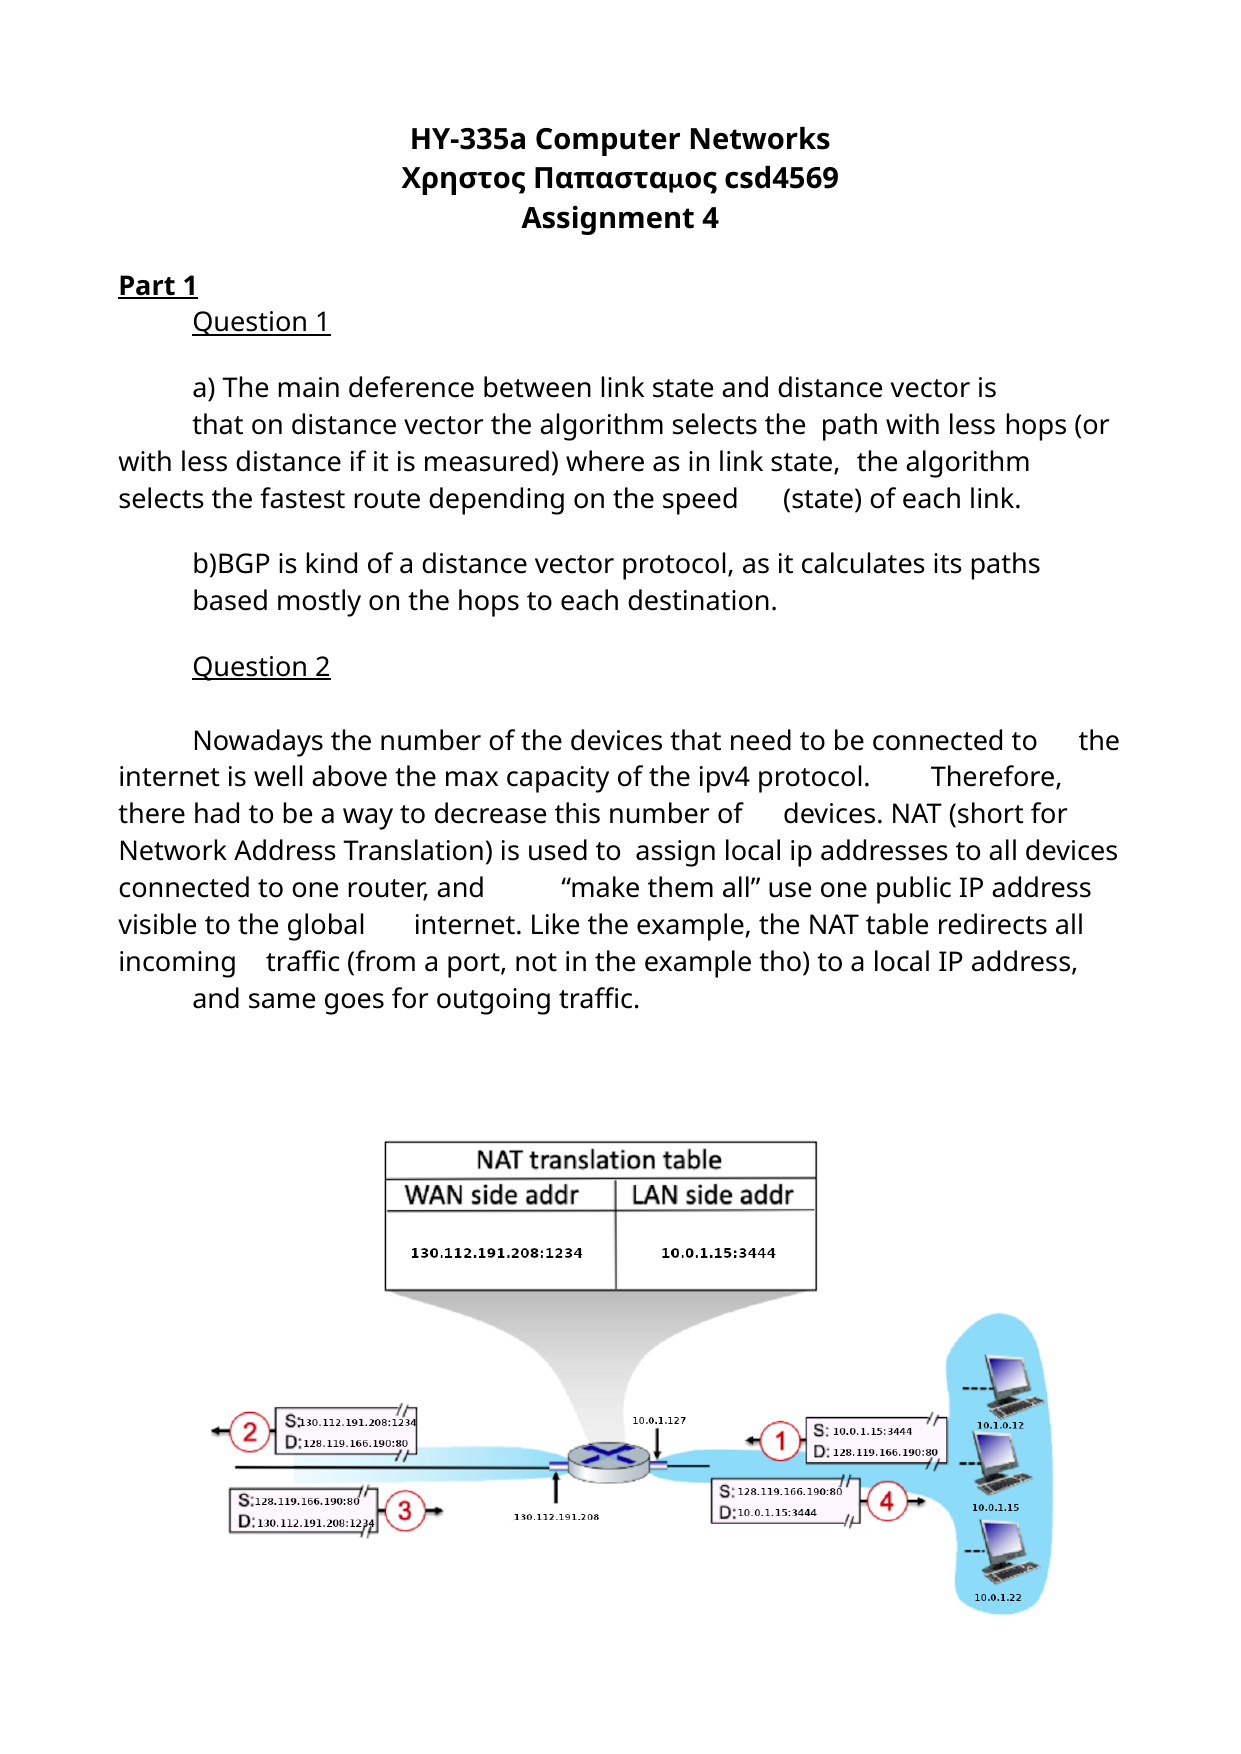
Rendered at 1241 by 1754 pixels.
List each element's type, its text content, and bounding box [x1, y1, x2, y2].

text Nowadays the number of the devices that need to be connected to the internet is well above the max capacity of the ipv4 protocol. Therefore, there had to be a way to decrease this number of devices. NAT (short for Network Address Translation) is used to assign local ip addresses to all devices connected to one router, and “make them all” use one public IP address visible to the global internet. Like the example, the NAT table redirects all incoming traffic (from a port, not in the example tho) to a local IP address, and same goes for outgoing traffic. [118, 721, 1122, 1016]
text Question 1 [118, 303, 1122, 340]
text a) The main deference between link state and distance vector is that on distance vector the algorithm selects the path with less hops (or with less distance if it is measured) where as in link state, the algorithm selects the fastest route depending on the speed (state) of each link. [118, 368, 1122, 516]
text HY-335a Computer Networks Χρηστος Παπασταμος csd4569 Assignment 4 [118, 118, 1122, 237]
text b)BGP is kind of a distance vector protocol, as it calculates its paths based mostly on the hops to each destination. [118, 545, 1122, 618]
text Question 2 [118, 647, 1122, 684]
text Part 1 [118, 266, 1122, 303]
picture [166, 1110, 1075, 1627]
